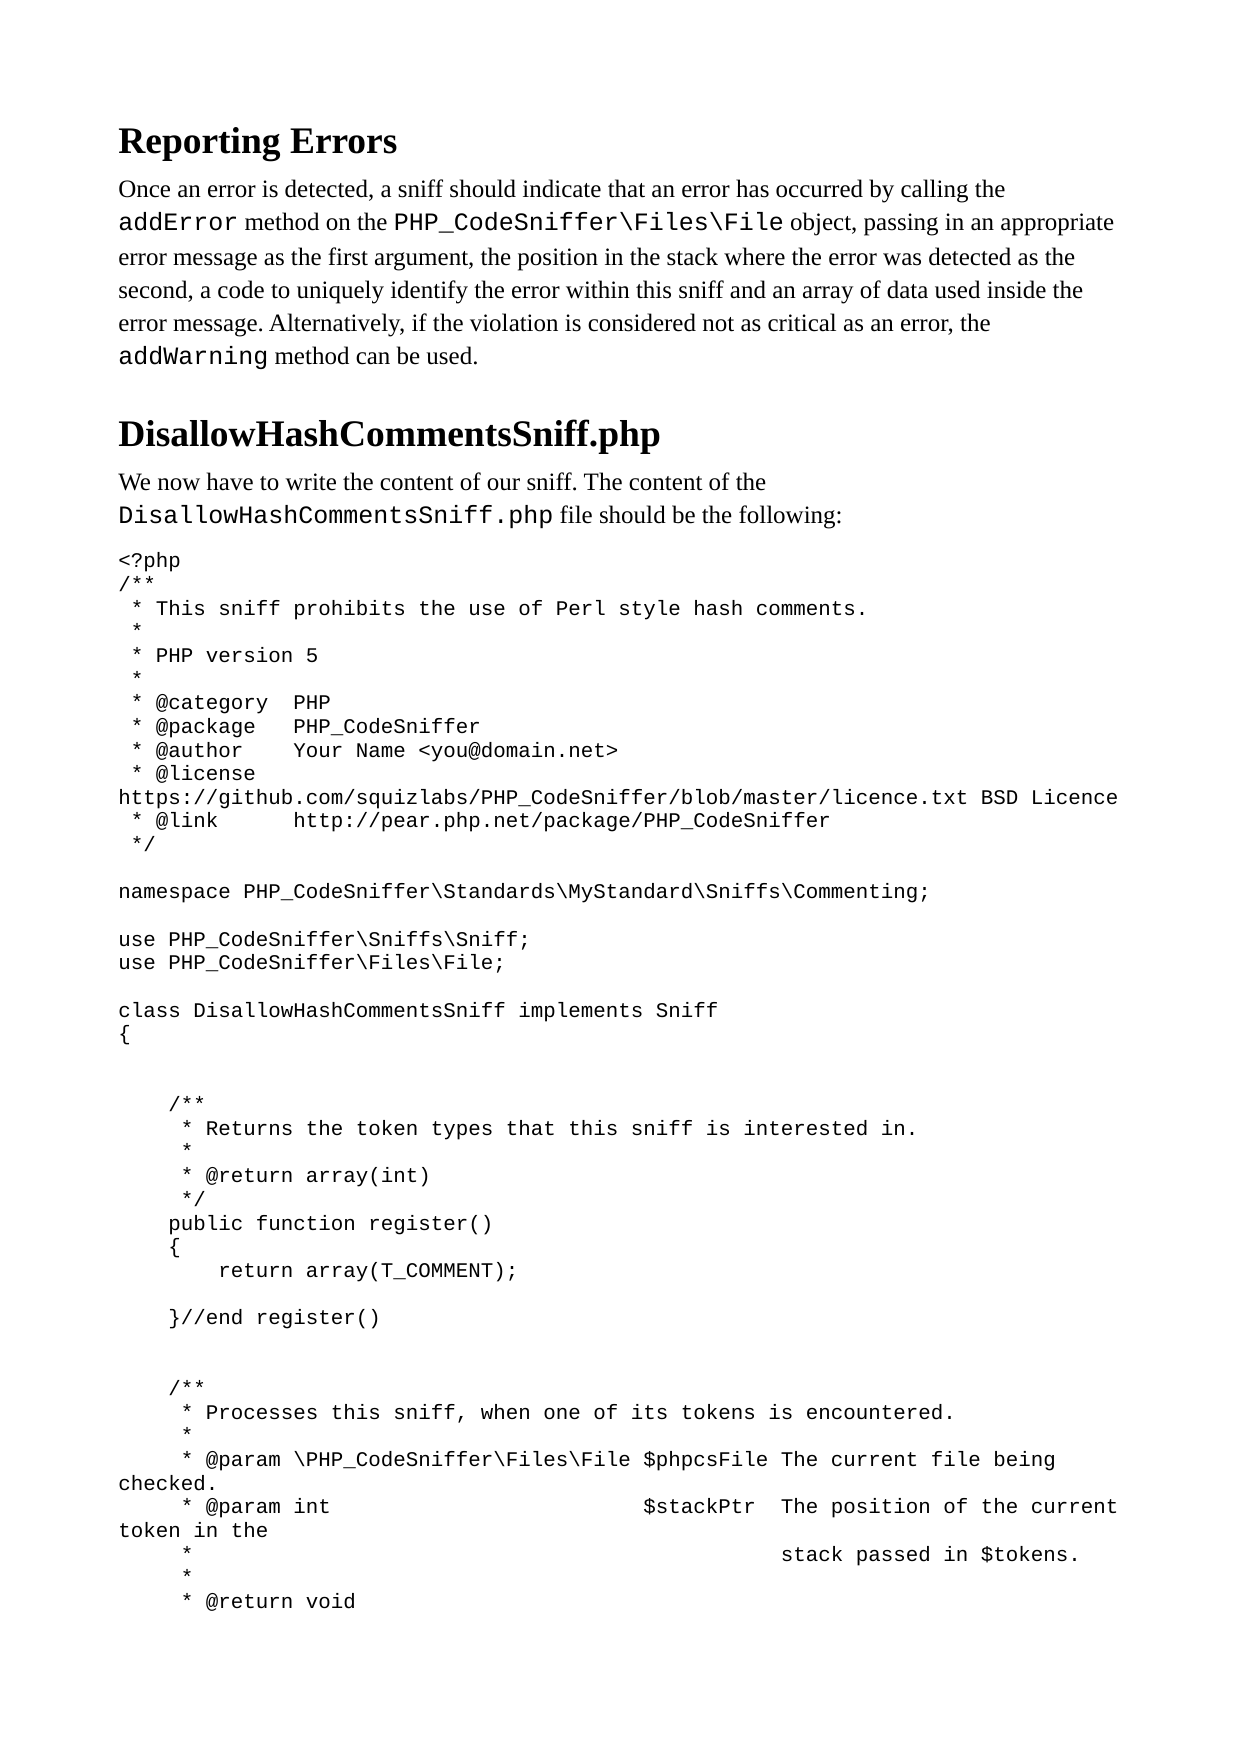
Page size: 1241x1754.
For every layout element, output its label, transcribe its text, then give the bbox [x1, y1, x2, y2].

text * Returns the token types that this sniff is interested in. [118, 1118, 1122, 1142]
text * [118, 1425, 1122, 1449]
text }//end register() [118, 1307, 1122, 1331]
text /** [118, 574, 1122, 598]
text public function register() [118, 1212, 1122, 1236]
text * @return void [118, 1591, 1122, 1614]
text * Processes this sniff, when one of its tokens is encountered. [118, 1402, 1122, 1425]
text * stack passed in $tokens. [118, 1543, 1122, 1567]
text * PHP version 5 [118, 645, 1122, 669]
text Once an error is detected, a sniff should indicate that an error has occurred by calling the addError method on the PHP_CodeSniffer\Files\File object, passing in an appropriate error message as the first argument, the position in the stack where the error was detected as the second, a code to uniquely identify the error within this sniff and an array of data used inside the error message. Alternatively, if the violation is considered not as critical as an error, the addWarning method can be used. [118, 174, 1122, 372]
text */ [118, 1189, 1122, 1212]
text * @return array(int) [118, 1165, 1122, 1189]
subtitle Reporting Errors [118, 118, 1122, 161]
text return array(T_COMMENT); [118, 1260, 1122, 1283]
text * @param int $stackPtr The position of the current token in the [118, 1496, 1122, 1543]
text * @param \PHP_CodeSniffer\Files\File $phpcsFile The current file being checked. [118, 1449, 1122, 1496]
text * @author Your Name <you@domain.net> [118, 739, 1122, 763]
subtitle DisallowHashCommentsSniff.php [118, 412, 1122, 455]
text namespace PHP_CodeSniffer\Standards\MyStandard\Sniffs\Commenting; [118, 881, 1122, 905]
text * @package PHP_CodeSniffer [118, 716, 1122, 739]
text * [118, 621, 1122, 645]
text * @link http://pear.php.net/package/PHP_CodeSniffer [118, 811, 1122, 834]
text { [118, 1023, 1122, 1047]
text * @license https://github.com/squizlabs/PHP_CodeSniffer/blob/master/licence.txt BSD Licence [118, 763, 1122, 811]
text use PHP_CodeSniffer\Files\File; [118, 952, 1122, 976]
text * @category PHP [118, 692, 1122, 716]
text * [118, 1567, 1122, 1591]
text { [118, 1236, 1122, 1260]
text <?php [118, 550, 1122, 574]
text class DisallowHashCommentsSniff implements Sniff [118, 1000, 1122, 1023]
text */ [118, 834, 1122, 858]
text use PHP_CodeSniffer\Sniffs\Sniff; [118, 929, 1122, 952]
text /** [118, 1378, 1122, 1402]
text * [118, 669, 1122, 692]
text * This sniff prohibits the use of Perl style hash comments. [118, 598, 1122, 621]
text * [118, 1142, 1122, 1165]
text We now have to write the content of our sniff. The content of the DisallowHashCommentsSniff.php file should be the following: [118, 467, 1122, 531]
text /** [118, 1094, 1122, 1118]
